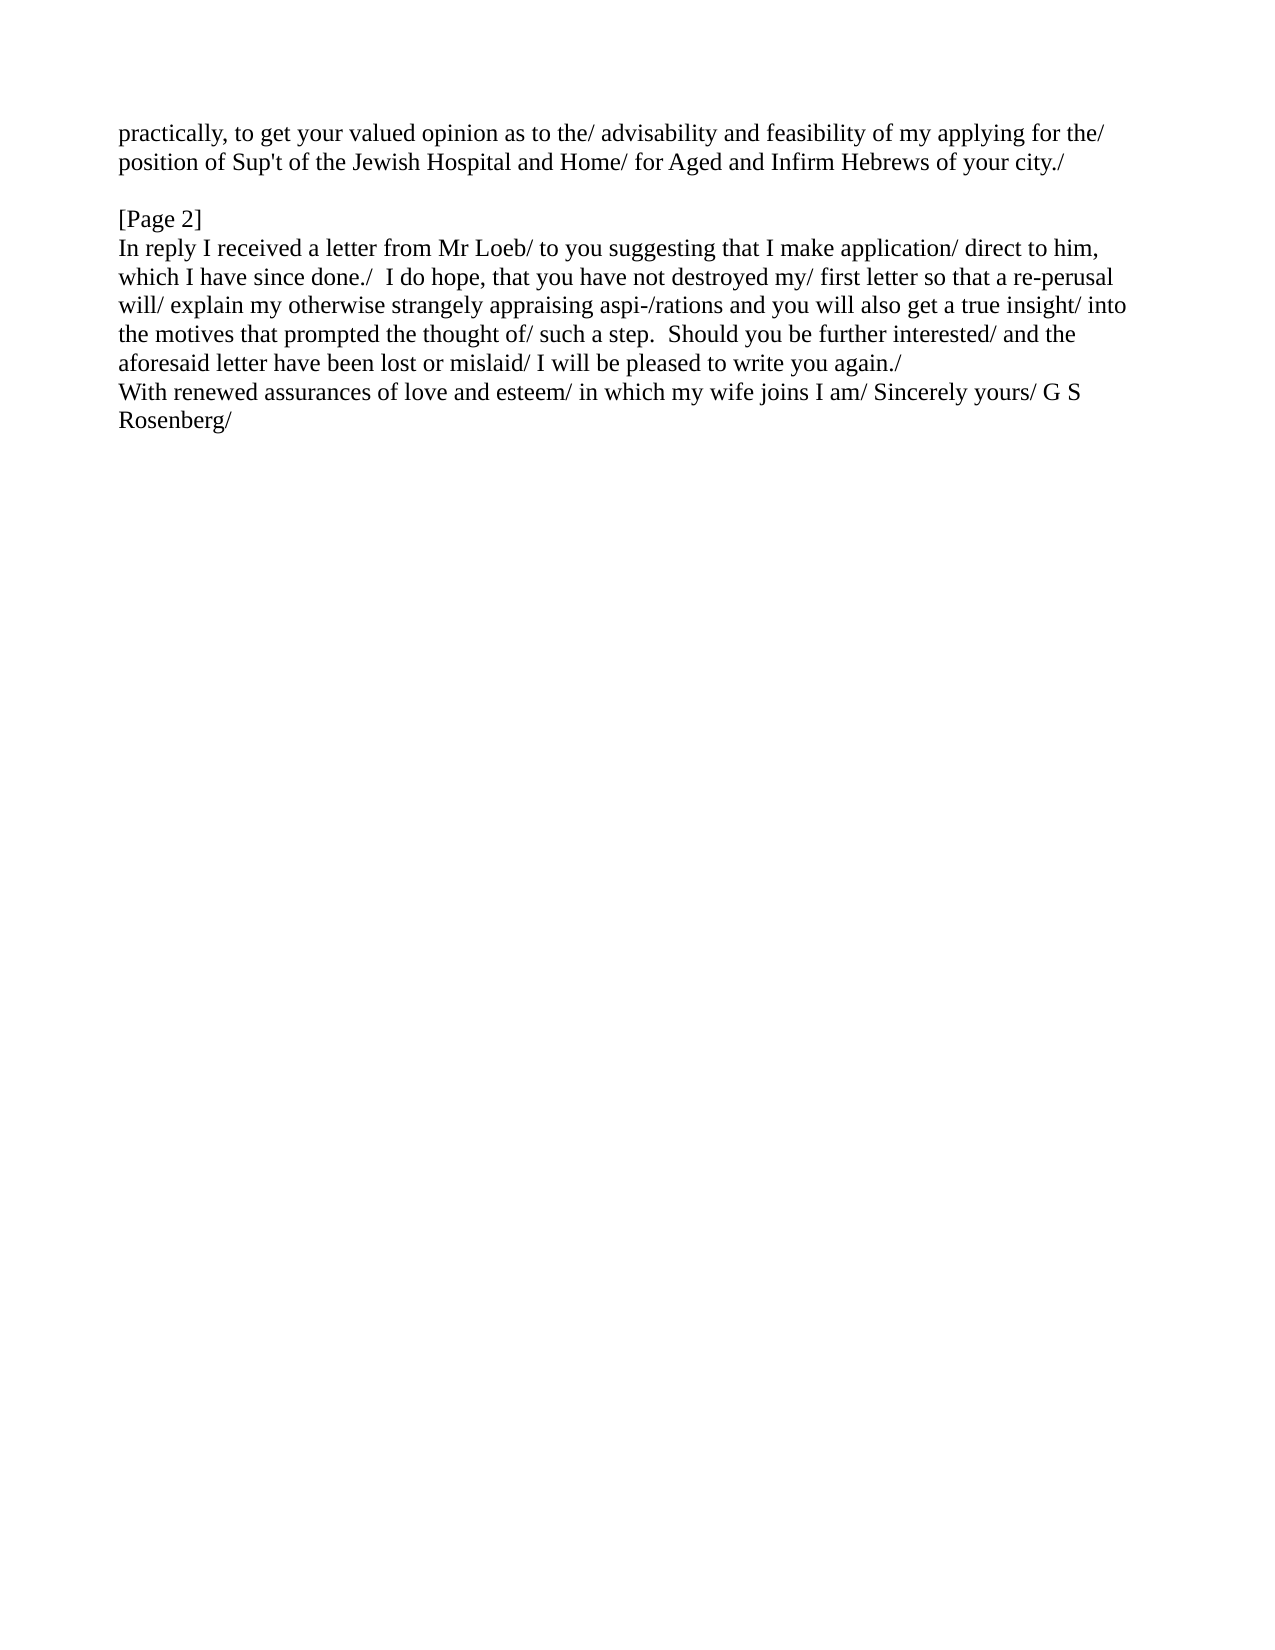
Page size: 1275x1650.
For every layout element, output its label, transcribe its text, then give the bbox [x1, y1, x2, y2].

text [Page 2] [118, 204, 1157, 233]
text In reply I received a letter from Mr Loeb/ to you suggesting that I make application/ direct to him, which I have since done./ I do hope, that you have not destroyed my/ first letter so that a re-perusal will/ explain my otherwise strangely appraising aspi-/rations and you will also get a true insight/ into the motives that prompted the thought of/ such a step. Should you be further interested/ and the aforesaid letter have been lost or mislaid/ I will be pleased to write you again./ [118, 233, 1157, 377]
text With renewed assurances of love and esteem/ in which my wife joins I am/ Sincerely yours/ G S Rosenberg/ [118, 377, 1157, 434]
text practically, to get your valued opinion as to the/ advisability and feasibility of my applying for the/ position of Sup't of the Jewish Hospital and Home/ for Aged and Infirm Hebrews of your city./ [118, 118, 1157, 176]
